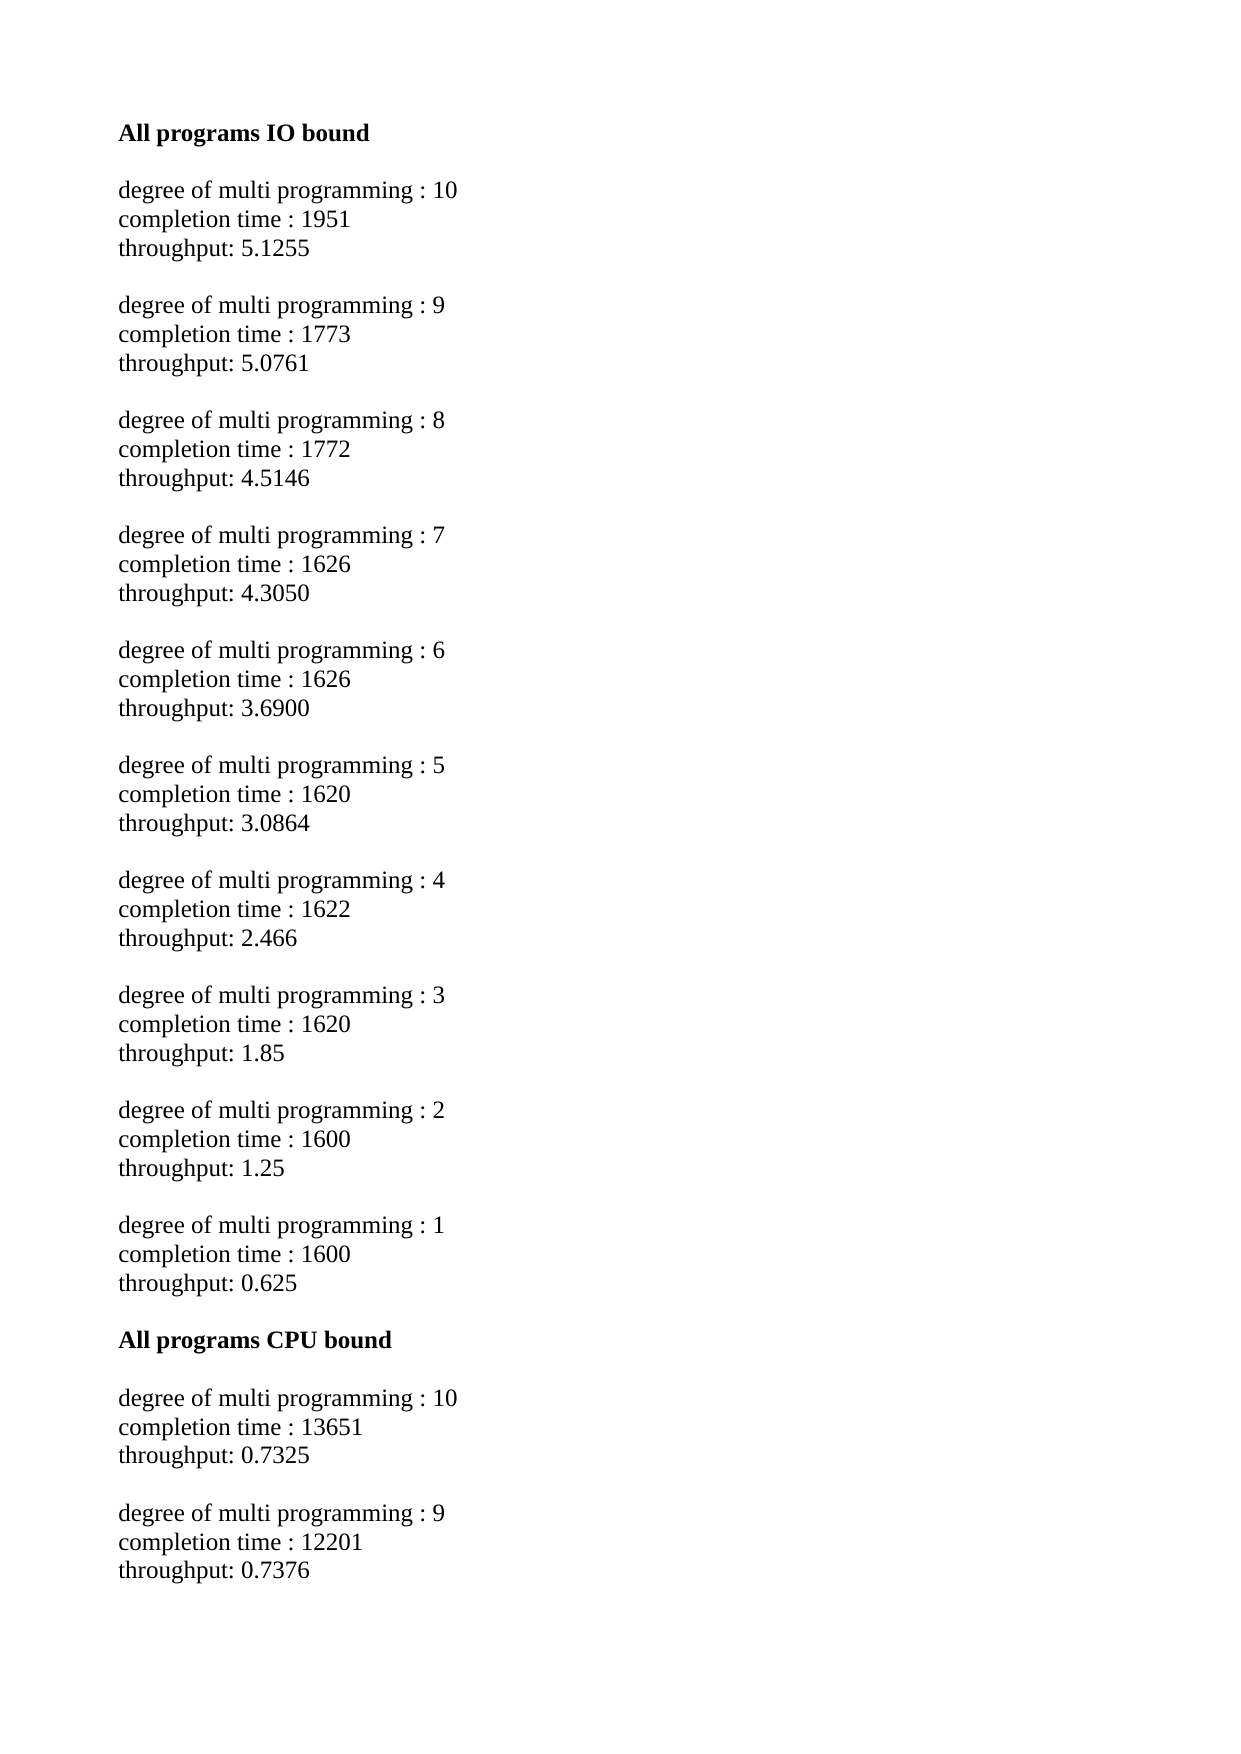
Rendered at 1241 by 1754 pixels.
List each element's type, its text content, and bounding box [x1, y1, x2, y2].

text completion time : 1622 [118, 894, 1122, 923]
text degree of multi programming : 7 [118, 521, 1122, 549]
text All programs CPU bound [118, 1326, 1122, 1354]
text throughput: 4.3050 [118, 578, 1122, 607]
text degree of multi programming : 10 [118, 176, 1122, 204]
text degree of multi programming : 5 [118, 751, 1122, 779]
text degree of multi programming : 8 [118, 406, 1122, 434]
text throughput: 1.85 [118, 1038, 1122, 1067]
text completion time : 1626 [118, 664, 1122, 693]
text completion time : 1772 [118, 434, 1122, 463]
text completion time : 1620 [118, 779, 1122, 808]
text degree of multi programming : 6 [118, 636, 1122, 664]
text completion time : 1773 [118, 319, 1122, 348]
text All programs IO bound [118, 118, 1122, 147]
text completion time : 1951 [118, 204, 1122, 233]
text completion time : 1620 [118, 1009, 1122, 1038]
text throughput: 3.0864 [118, 808, 1122, 837]
text degree of multi programming : 4 [118, 866, 1122, 894]
text degree of multi programming : 1 [118, 1211, 1122, 1239]
text completion time : 1626 [118, 549, 1122, 578]
text completion time : 12201 [118, 1527, 1122, 1556]
text degree of multi programming : 10 [118, 1383, 1122, 1412]
text throughput: 2.466 [118, 923, 1122, 952]
text throughput: 5.0761 [118, 348, 1122, 377]
text throughput: 5.1255 [118, 233, 1122, 262]
text completion time : 1600 [118, 1124, 1122, 1153]
text degree of multi programming : 2 [118, 1096, 1122, 1124]
text completion time : 13651 [118, 1412, 1122, 1441]
text degree of multi programming : 3 [118, 981, 1122, 1009]
text throughput: 0.7376 [118, 1556, 1122, 1584]
text throughput: 1.25 [118, 1153, 1122, 1182]
text degree of multi programming : 9 [118, 291, 1122, 319]
text throughput: 4.5146 [118, 463, 1122, 492]
text throughput: 0.7325 [118, 1441, 1122, 1469]
text throughput: 0.625 [118, 1268, 1122, 1297]
text throughput: 3.6900 [118, 693, 1122, 722]
text degree of multi programming : 9 [118, 1498, 1122, 1527]
text completion time : 1600 [118, 1239, 1122, 1268]
